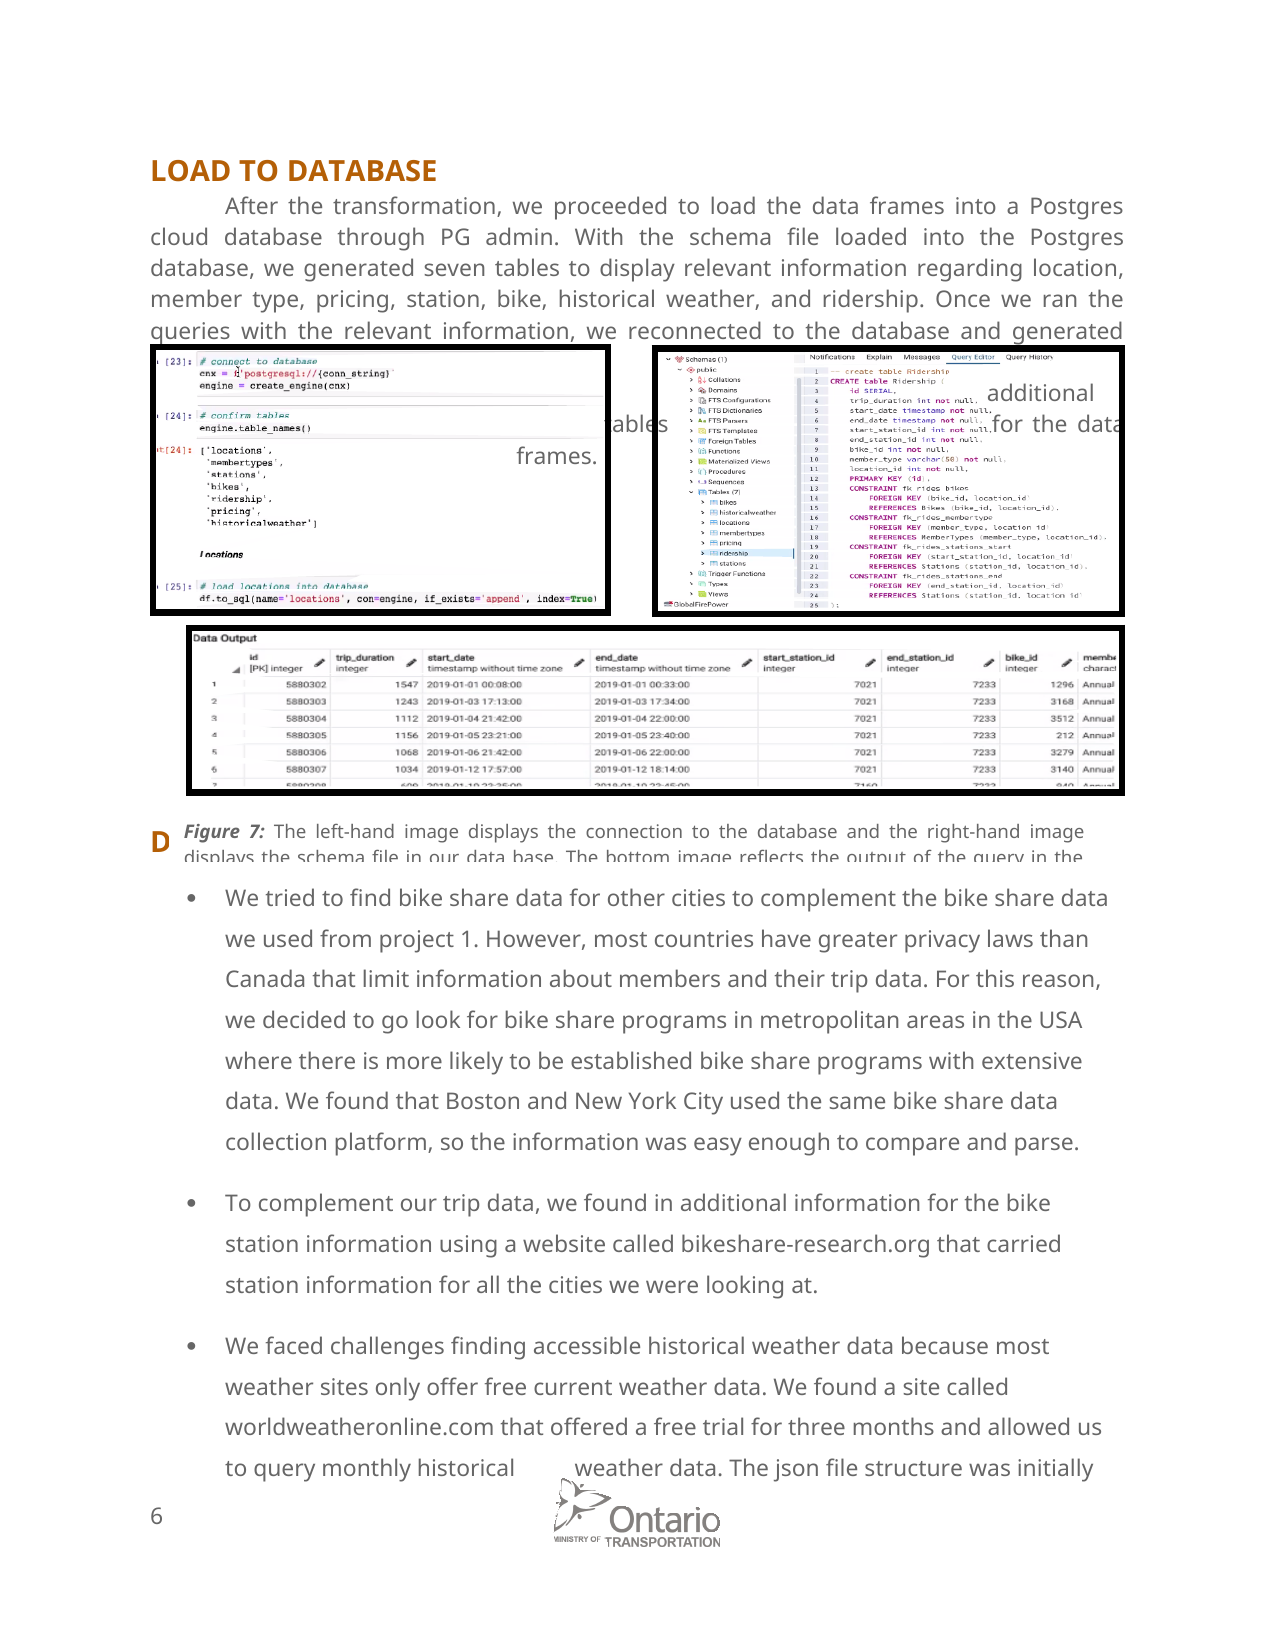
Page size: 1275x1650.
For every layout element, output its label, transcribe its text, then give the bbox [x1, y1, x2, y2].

subtitle DISCUSSION [658, 583, 1119, 611]
text Figure 7: The left-hand image displays the connection to the database and the right-hand image displays the schema file in our data base. The bottom image reflects the output of the query in the database. [184, 818, 1085, 861]
list We tried to find bike share data for other cities to complement the bike share data we used from project 1. However, most countries have greater privacy laws than Canada that limit information about members and their trip data. For this reason, we decided to go look for bike share programs in metropolitan areas in the USA where there is more likely to be established bike share programs with extensive data. We found that Boston and New York City used the same bike share data collection platform, so the information was easy enough to compare and parse. [187, 882, 1125, 1157]
subtitle DISCUSSION [658, 583, 766, 602]
text After the transformation, we proceeded to load the data frames into a Postgres cloud database through PG admin. With the schema file loaded into the Postgres database, we generated seven tables to display relevant information regarding location, member type, pricing, station, bike, historical weather, and ridership. Once we ran the queries with the relevant information, we reconnected to the database and generated additional tables for the data frames. [150, 190, 1125, 471]
subtitle DISCUSSION [156, 583, 605, 609]
text After the transformation, we proceeded to load the data frames into a Postgres cloud database through PG admin. With the schema file loaded into the Postgres database, we generated seven tables to display relevant information regarding location, member type, pricing, station, bike, historical weather, and ridership. Once we ran the queries with the relevant information, we reconnected to the database and generated additional tables for the data frames. [169, 811, 1100, 869]
text After the transformation, we proceeded to load the data frames into a Postgres cloud database through PG admin. With the schema file loaded into the Postgres database, we generated seven tables to display relevant information regarding location, member type, pricing, station, bike, historical weather, and ridership. Once we ran the queries with the relevant information, we reconnected to the database and generated additional tables for the data frames. [715, 352, 1119, 471]
subtitle DISCUSSION [192, 631, 1119, 789]
subtitle LOAD TO DATABASE [150, 150, 1125, 190]
text After the transformation, we proceeded to load the data frames into a Postgres cloud database through PG admin. With the schema file loaded into the Postgres database, we generated seven tables to display relevant information regarding location, member type, pricing, station, bike, historical weather, and ridership. Once we ran the queries with the relevant information, we reconnected to the database and generated additional tables for the data frames. [186, 350, 605, 471]
list We faced challenges finding accessible historical weather data because most weather sites only offer free current weather data. We found a site called worldweatheronline.com that offered a free trial for three months and allowed us to query monthly historical weather data. The json file structure was initially [187, 1330, 1125, 1483]
text After the transformation, we proceeded to load the data frames into a Postgres cloud database through PG admin. With the schema file loaded into the Postgres database, we generated seven tables to display relevant information regarding location, member type, pricing, station, bike, historical weather, and ridership. Once we ran the queries with the relevant information, we reconnected to the database and generated additional tables for the data frames. [658, 352, 822, 471]
subtitle DISCUSSION [150, 583, 1125, 861]
list To complement our trip data, we found in additional information for the bike station information using a website called bikeshare-research.org that carried station information for all the cities we were looking at. [187, 1187, 1125, 1300]
